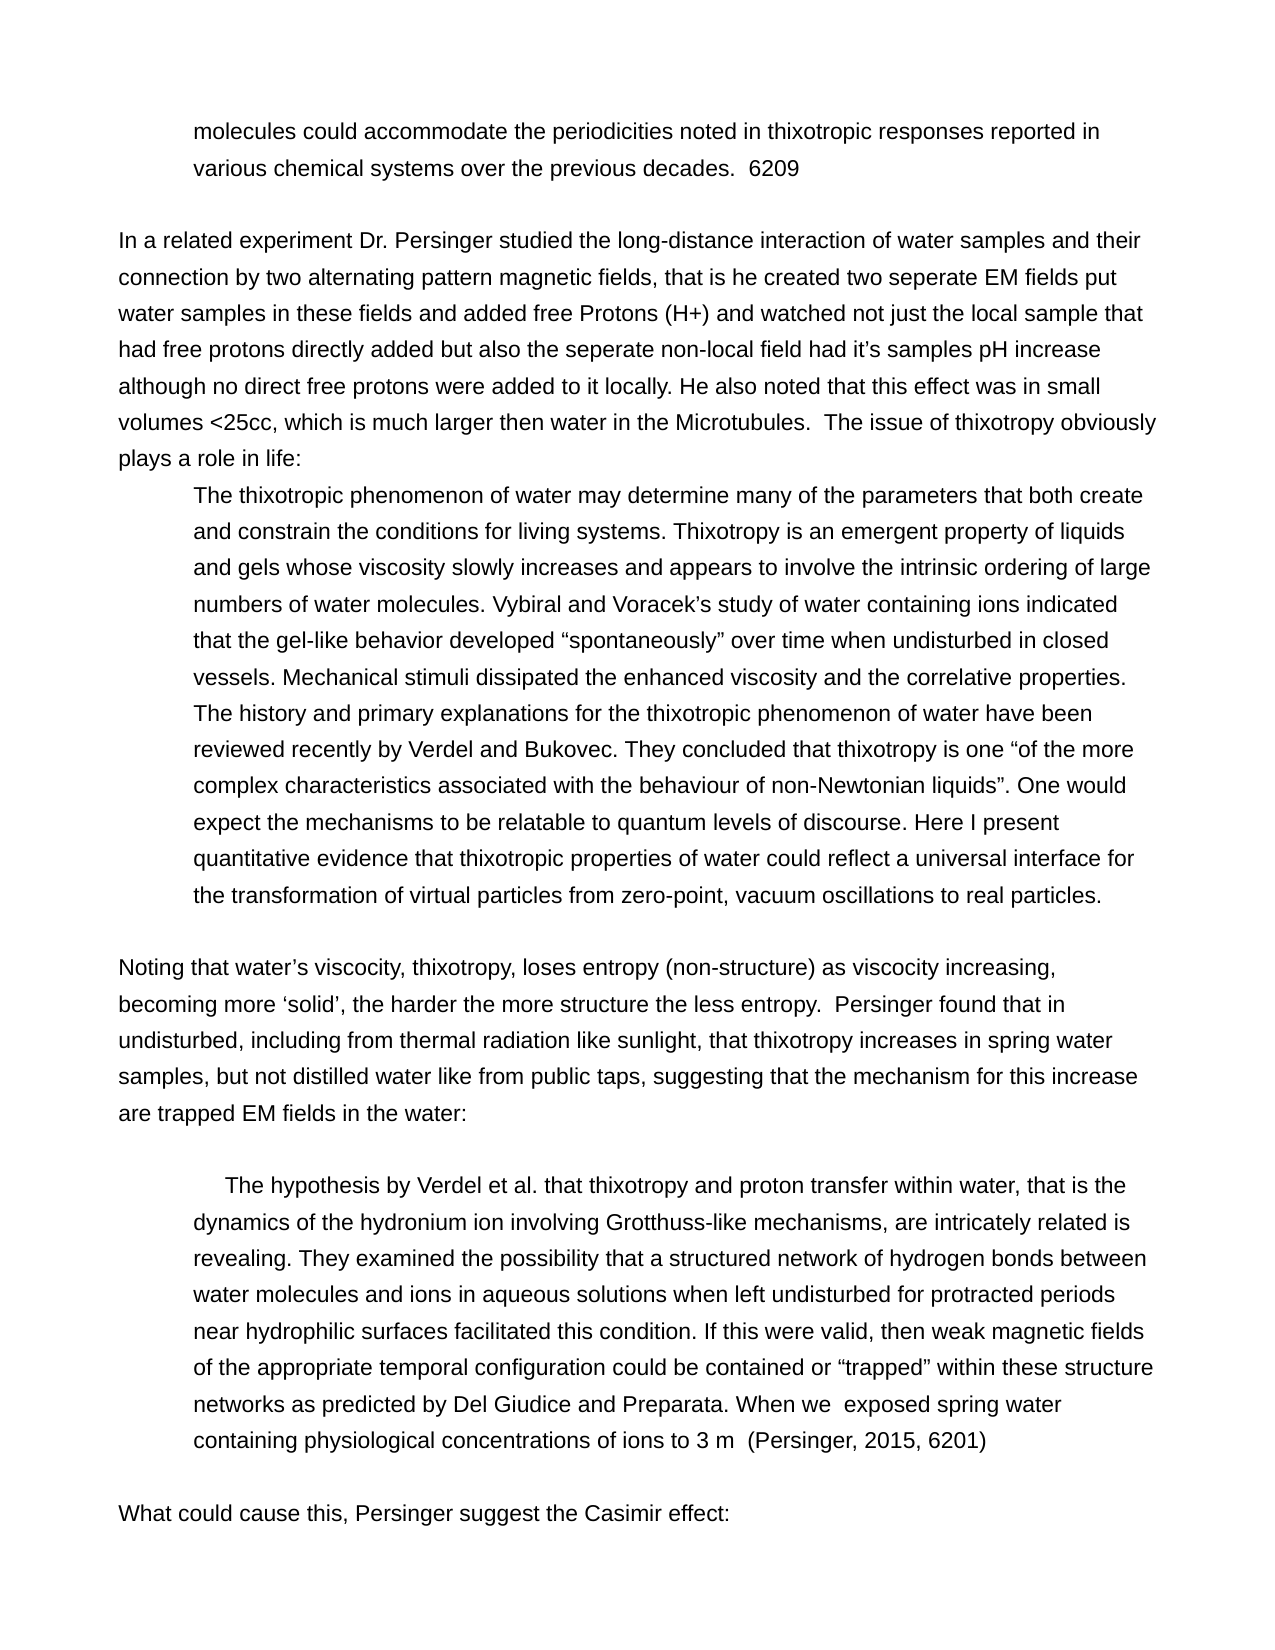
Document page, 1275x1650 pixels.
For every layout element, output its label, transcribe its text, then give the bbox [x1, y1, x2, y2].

text The hypothesis by Verdel et al. that thixotropy and proton transfer within water, that is the dynamics of the hydronium ion involving Grotthuss-like mechanisms, are intricately related is revealing. They examined the possibility that a structured network of hydrogen bonds between water molecules and ions in aqueous solutions when left undisturbed for protracted periods near hydrophilic surfaces facilitated this condition. If this were valid, then weak magnetic fields of the appropriate temporal configuration could be contained or “trapped” within these structure networks as predicted by Del Giudice and Preparata. When we exposed spring water containing physiological concentrations of ions to 3 m (Persinger, 2015, 6201) [193, 1172, 1157, 1453]
text What could cause this, Persinger suggest the Casimir effect: [118, 1499, 1157, 1526]
text molecules could accommodate the periodicities noted in thixotropic responses reported in various chemical systems over the previous decades. 6209 [193, 118, 1157, 181]
text In a related experiment Dr. Persinger studied the long-distance interaction of water samples and their connection by two alternating pattern magnetic fields, that is he created two seperate EM fields put water samples in these fields and added free Protons (H+) and watched not just the local sample that had free protons directly added but also the seperate non-local field had it’s samples pH increase although no direct free protons were added to it locally. He also noted that this effect was in small volumes <25cc, which is much larger then water in the Microtubules. The issue of thixotropy obviously plays a role in life: [118, 227, 1157, 472]
text Noting that water’s viscocity, thixotropy, loses entropy (non-structure) as viscocity increasing, becoming more ‘solid’, the harder the more structure the less entropy. Persinger found that in undisturbed, including from thermal radiation like sunlight, that thixotropy increases in spring water samples, but not distilled water like from public taps, suggesting that the mechanism for this increase are trapped EM fields in the water: [118, 954, 1157, 1126]
text The thixotropic phenomenon of water may determine many of the parameters that both create and constrain the conditions for living systems. Thixotropy is an emergent property of liquids and gels whose viscosity slowly increases and appears to involve the intrinsic ordering of large numbers of water molecules. Vybiral and Voracek’s study of water containing ions indicated that the gel-like behavior developed “spontaneously” over time when undisturbed in closed vessels. Mechanical stimuli dissipated the enhanced viscosity and the correlative properties. The history and primary explanations for the thixotropic phenomenon of water have been reviewed recently by Verdel and Bukovec. They concluded that thixotropy is one “of the more complex characteristics associated with the behaviour of non-Newtonian liquids”. One would expect the mechanisms to be relatable to quantum levels of discourse. Here I present quantitative evidence that thixotropic properties of water could reflect a universal interface for the transformation of virtual particles from zero-point, vacuum oscillations to real particles. [193, 482, 1157, 908]
